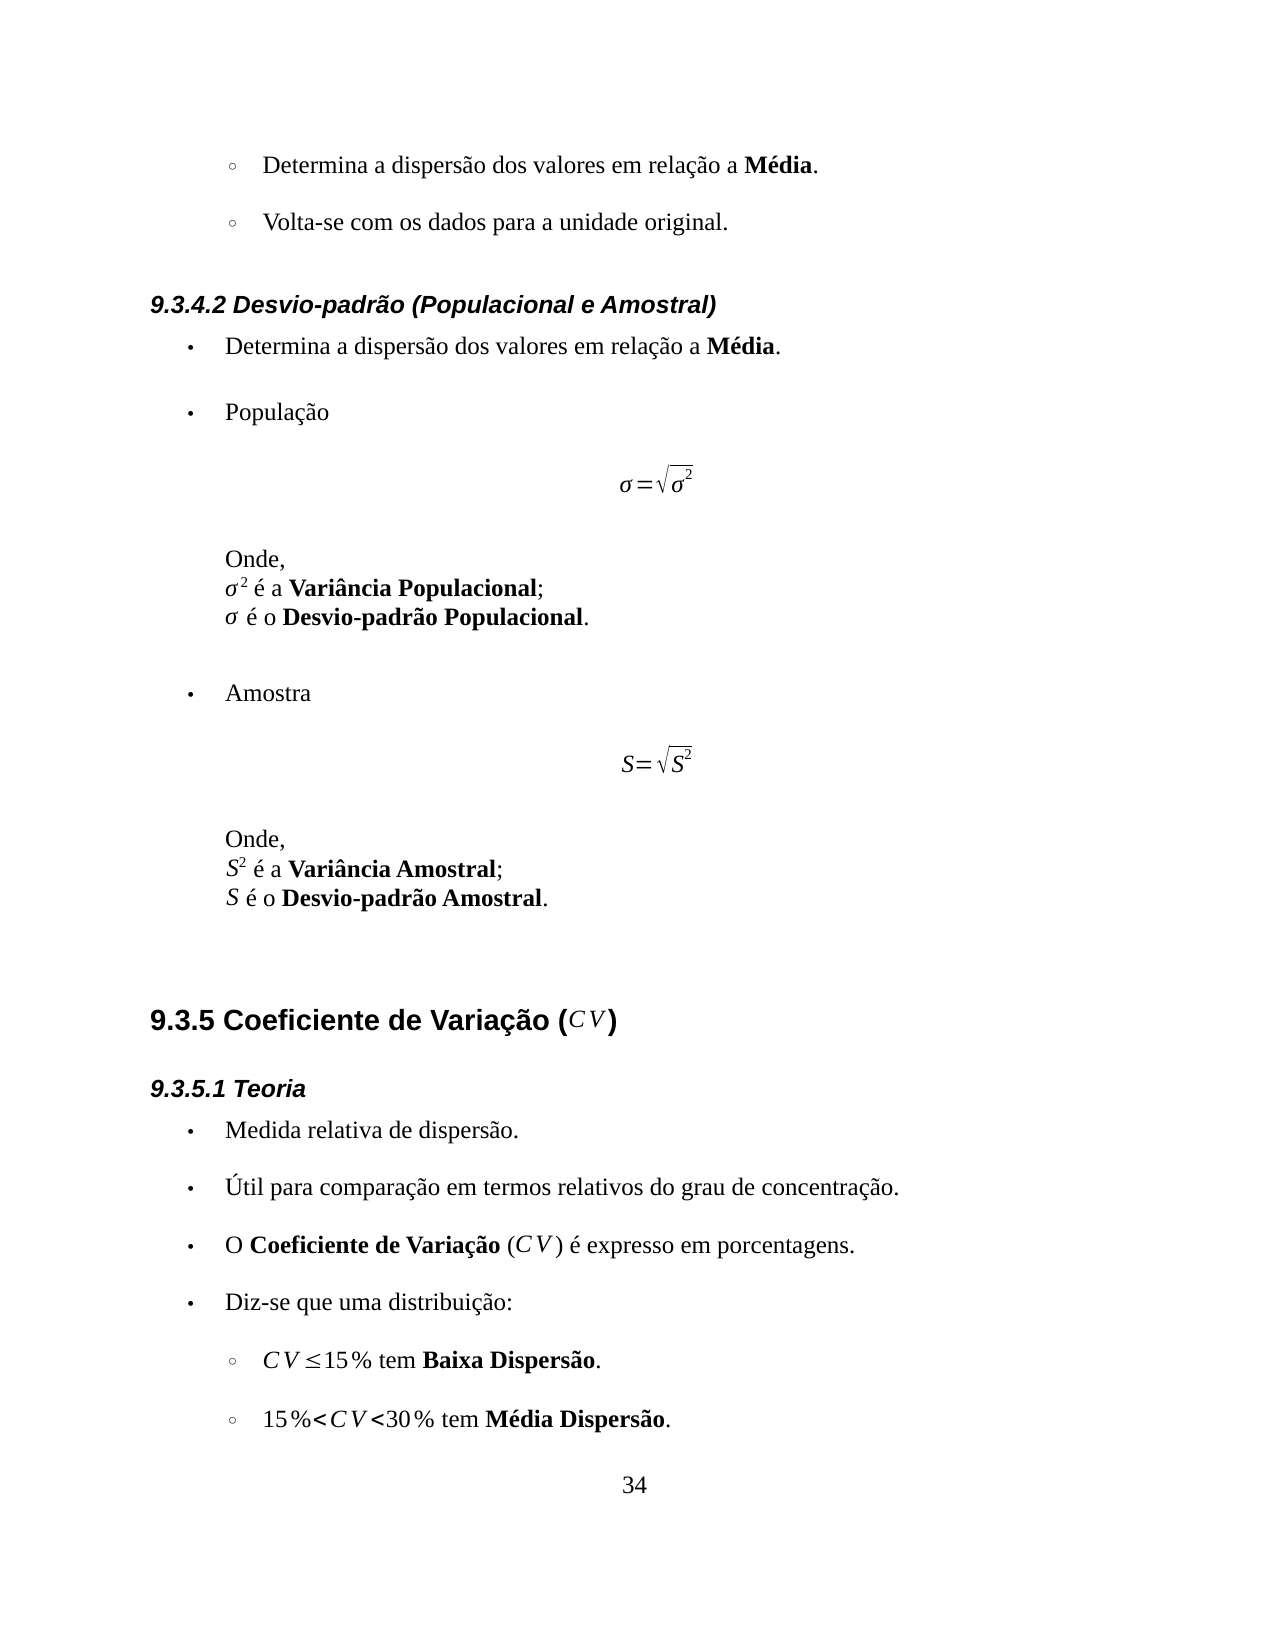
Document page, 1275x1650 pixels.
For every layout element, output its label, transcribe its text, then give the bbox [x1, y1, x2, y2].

list População [187, 397, 1125, 455]
list Diz-se que uma distribuição: [187, 1287, 1125, 1345]
list Determina a dispersão dos valores em relação a Média. [225, 150, 1125, 207]
list Amostra [187, 678, 1125, 735]
subtitle 9.3.5.1 Teoria [150, 1074, 1125, 1102]
list Volta-se com os dados para a unidade original. [225, 207, 1125, 265]
list Onde, é a Variância Amostral; é o Desvio-padrão Amostral. [187, 824, 1125, 940]
subtitle 9.3.5 Coeficiente de Variação () [150, 1003, 1125, 1036]
list Onde, é a Variância Populacional; é o Desvio-padrão Populacional. [187, 544, 1125, 660]
list O Coeficiente de Variação () é expresso em porcentagens. [187, 1230, 1125, 1287]
list tem Média Dispersão. [225, 1404, 1125, 1434]
subtitle 9.3.4.2 Desvio-padrão (Populacional e Amostral) [150, 290, 1125, 318]
list Determina a dispersão dos valores em relação a Média. [187, 331, 1125, 388]
list tem Baixa Dispersão. [225, 1345, 1125, 1404]
list Medida relativa de dispersão. [187, 1115, 1125, 1172]
list Útil para comparação em termos relativos do grau de concentração. [187, 1172, 1125, 1230]
